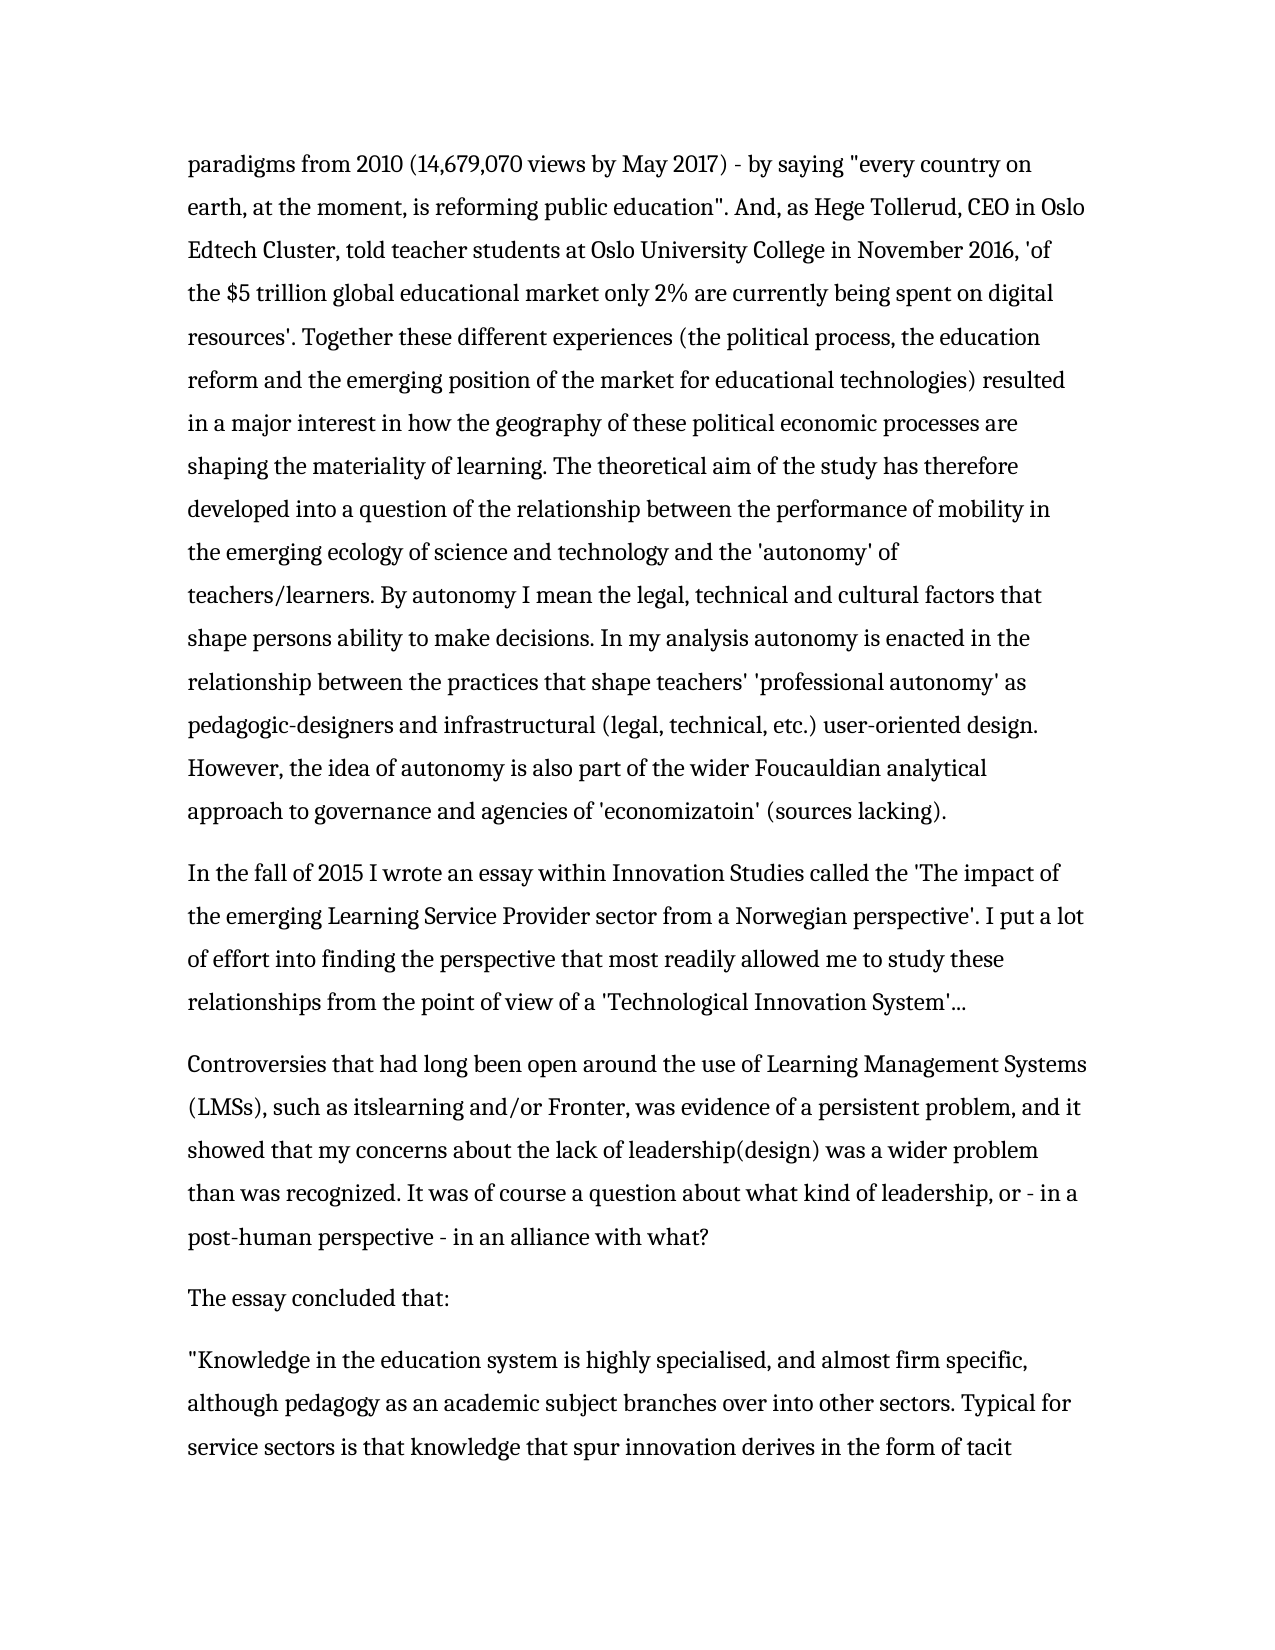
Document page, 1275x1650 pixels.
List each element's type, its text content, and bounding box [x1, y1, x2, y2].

text In the fall of 2015 I wrote an essay within Innovation Studies called the 'The impact of the emerging Learning Service Provider sector from a Norwegian perspective'. I put a lot of effort into finding the perspective that most readily allowed me to study these relationships from the point of view of a 'Technological Innovation System'... [187, 859, 1087, 1017]
text paradigms from 2010 (14,679,070 views by May 2017) - by saying "every country on earth, at the moment, is reforming public education". And, as Hege Tollerud, CEO in Oslo Edtech Cluster, told teacher students at Oslo University College in November 2016, 'of the $5 trillion global educational market only 2% are currently being spent on digital resources'. Together these different experiences (the political process, the education reform and the emerging position of the market for educational technologies) resulted in a major interest in how the geography of these political economic processes are shaping the materiality of learning. The theoretical aim of the study has therefore developed into a question of the relationship between the performance of mobility in the emerging ecology of science and technology and the 'autonomy' of teachers/learners. By autonomy I mean the legal, technical and cultural factors that shape persons ability to make decisions. In my analysis autonomy is enacted in the relationship between the practices that shape teachers' 'professional autonomy' as pedagogic-designers and infrastructural (legal, technical, etc.) user-oriented design. However, the idea of autonomy is also part of the wider Foucauldian analytical approach to governance and agencies of 'economizatoin' (sources lacking). [187, 150, 1087, 826]
text The essay concluded that: [187, 1284, 1087, 1313]
text Controversies that had long been open around the use of Learning Management Systems (LMSs), such as itslearning and/or Fronter, was evidence of a persistent problem, and it showed that my concerns about the lack of leadership(design) was a wider problem than was recognized. It was of course a question about what kind of leadership, or - in a post-human perspective - in an alliance with what? [187, 1050, 1087, 1251]
text "Knowledge in the education system is highly specialised, and almost firm specific, although pedagogy as an academic subject branches over into other sectors. Typical for service sectors is that knowledge that spur innovation derives in the form of tacit [187, 1346, 1087, 1461]
